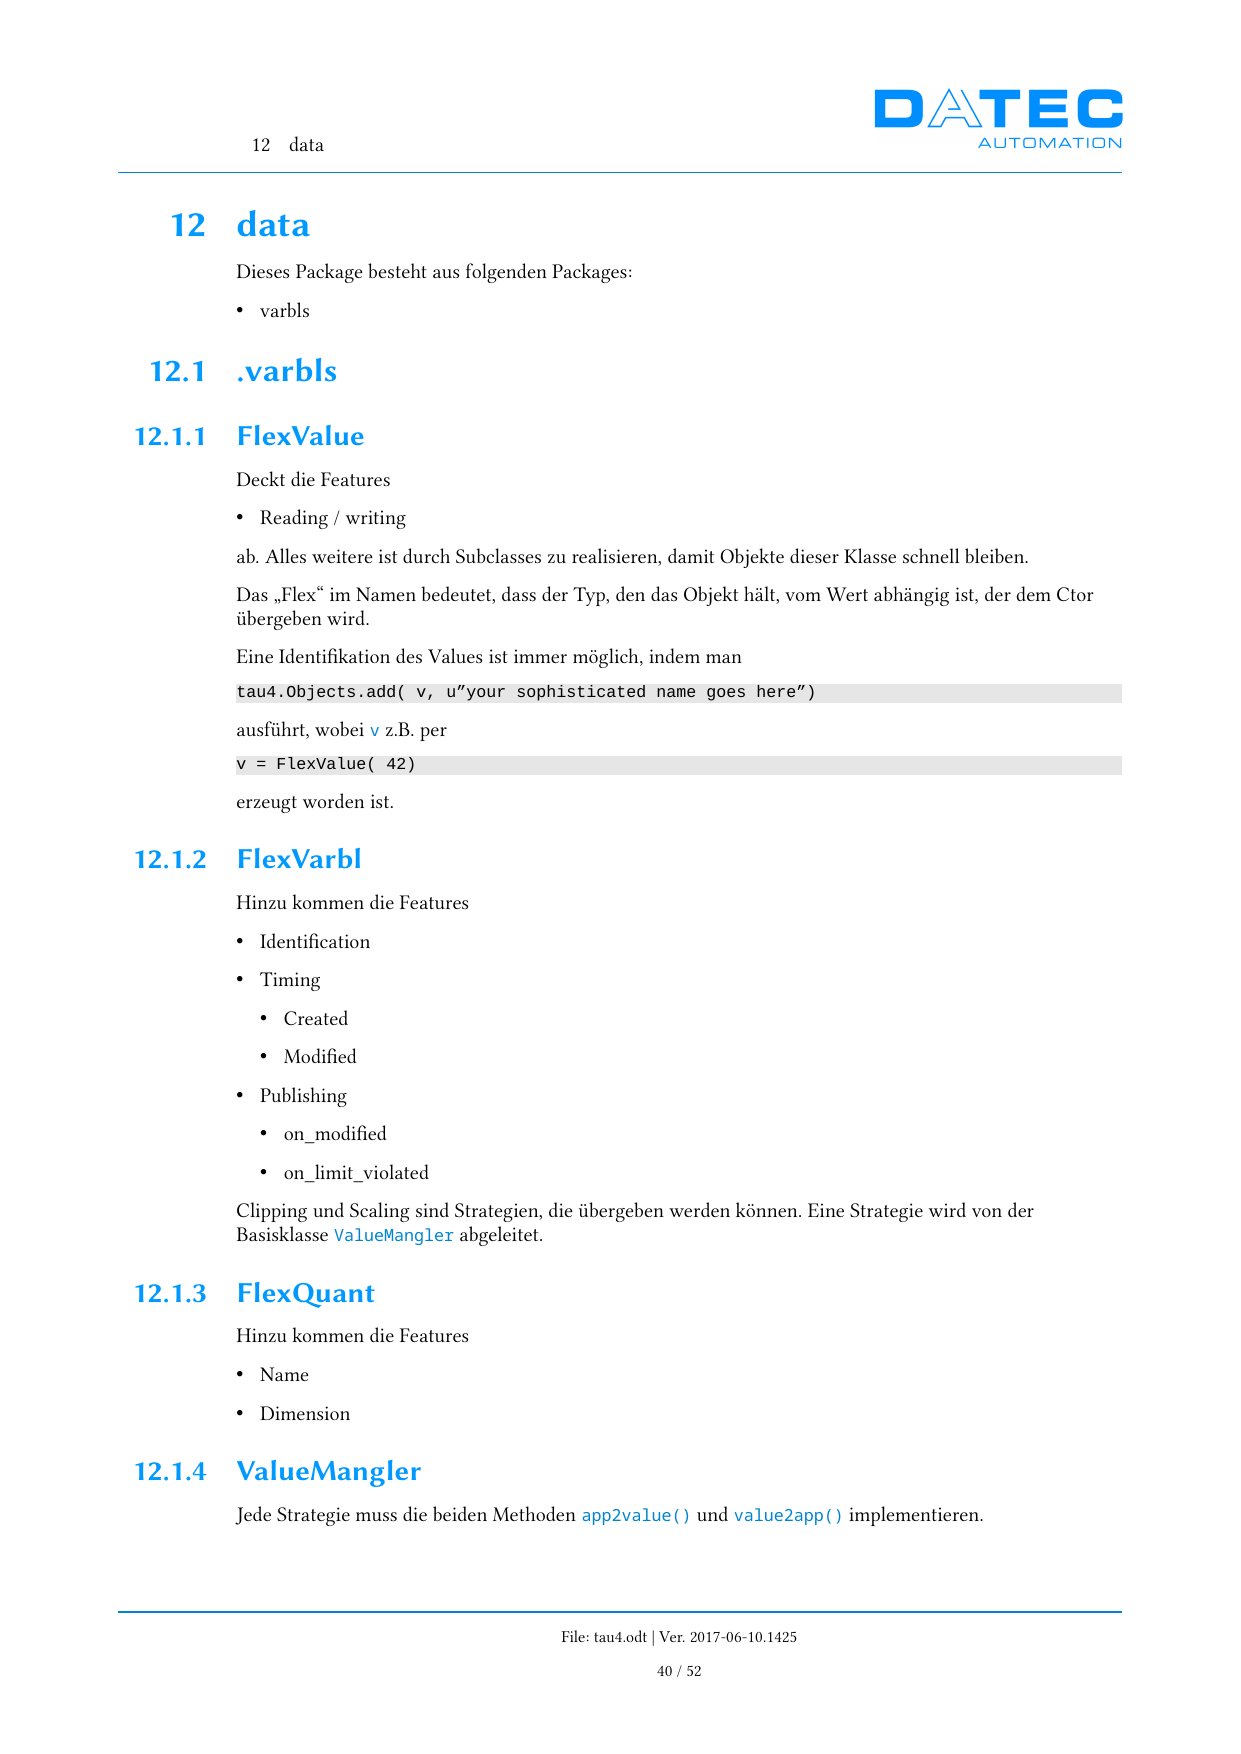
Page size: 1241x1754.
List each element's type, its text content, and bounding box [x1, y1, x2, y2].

text Clipping und Scaling sind Strategien, die übergeben werden können. Eine Strategie wird von der Basisklasse ValueMangler abgeleitet. [236, 1199, 1122, 1247]
text ausführt, wobei v z.B. per [236, 717, 1122, 741]
text v = FlexValue( 42) [236, 756, 1122, 775]
list Name [236, 1363, 1122, 1386]
list varbls [236, 298, 1122, 322]
text Deckt die Features [236, 467, 1122, 491]
text tau4.Objects.add( v, u”your sophisticated name goes here”) [236, 684, 1122, 703]
text Hinzu kommen die Features [236, 1324, 1122, 1348]
picture [874, 88, 1123, 148]
list Dimension [236, 1401, 1122, 1425]
subtitle FlexValue [207, 419, 1122, 452]
text Dieses Package besteht aus folgenden Packages: [236, 260, 1122, 284]
text Das „Flex“ im Namen bedeutet, dass der Typ, den das Objekt hält, vom Wert abhängig ist, der dem Ctor übergeben wird. [236, 583, 1122, 630]
subtitle FlexVarbl [207, 843, 1122, 876]
list Timing [236, 968, 1122, 992]
subtitle ValueMangler [207, 1454, 1122, 1488]
subtitle FlexQuant [207, 1276, 1122, 1309]
text Eine Identifikation des Values ist immer möglich, indem man [236, 645, 1122, 669]
list on_modified [260, 1122, 1122, 1146]
subtitle .varbls [207, 352, 1122, 390]
text Jede Strategie muss die beiden Methoden app2value() und value2app() implementieren. [236, 1502, 1122, 1526]
list Modified [260, 1045, 1122, 1069]
text Hinzu kommen die Features [236, 891, 1122, 914]
subtitle data [207, 202, 1122, 245]
text ab. Alles weitere ist durch Subclasses zu realisieren, damit Objekte dieser Klasse schnell bleiben. [236, 544, 1122, 568]
list Reading / writing [236, 506, 1122, 529]
list Identification [236, 929, 1122, 953]
list on_limit_violated [260, 1161, 1122, 1184]
list Created [260, 1006, 1122, 1030]
text erzeugt worden ist. [236, 789, 1122, 813]
list Publishing [236, 1083, 1122, 1107]
